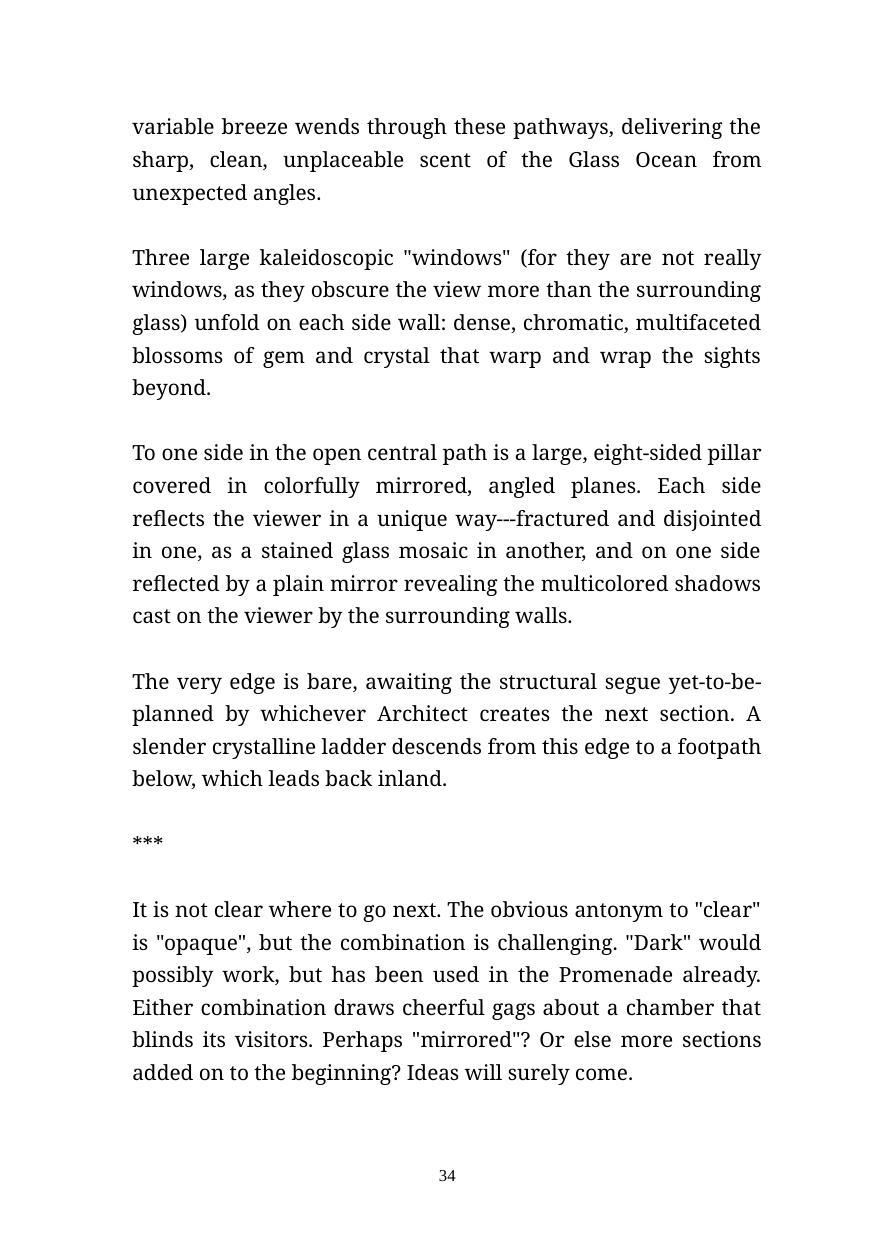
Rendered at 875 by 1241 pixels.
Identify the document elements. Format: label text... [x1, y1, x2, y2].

text variable breeze wends through these pathways, delivering the sharp, clean, unplaceable scent of the Glass Ocean from unexpected angles. [132, 112, 762, 206]
text Three large kaleidoscopic "windows" (for they are not really windows, as they obscure the view more than the surrounding glass) unfold on each side wall: dense, chromatic, multifaceted blossoms of gem and crystal that warp and wrap the sights beyond. [132, 243, 762, 402]
text The very edge is bare, awaiting the structural segue yet-to-be-planned by whichever Architect creates the next section. A slender crystalline ladder descends from this edge to a footpath below, which leads back inland. [132, 667, 762, 793]
text *** [132, 830, 762, 858]
text It is not clear where to go next. The obvious antonym to "clear" is "opaque", but the combination is challenging. "Dark" would possibly work, but has been used in the Promenade already. Either combination draws cheerful gags about a chamber that blinds its visitors. Perhaps "mirrored"? Or else more sections added on to the beginning? Ideas will surely come. [132, 895, 762, 1086]
text To one side in the open central path is a large, eight-sided pillar covered in colorfully mirrored, angled planes. Each side reflects the viewer in a unique way---fractured and disjointed in one, as a stained glass mosaic in another, and on one side reflected by a plain mirror revealing the multicolored shadows cast on the viewer by the surrounding walls. [132, 438, 762, 630]
